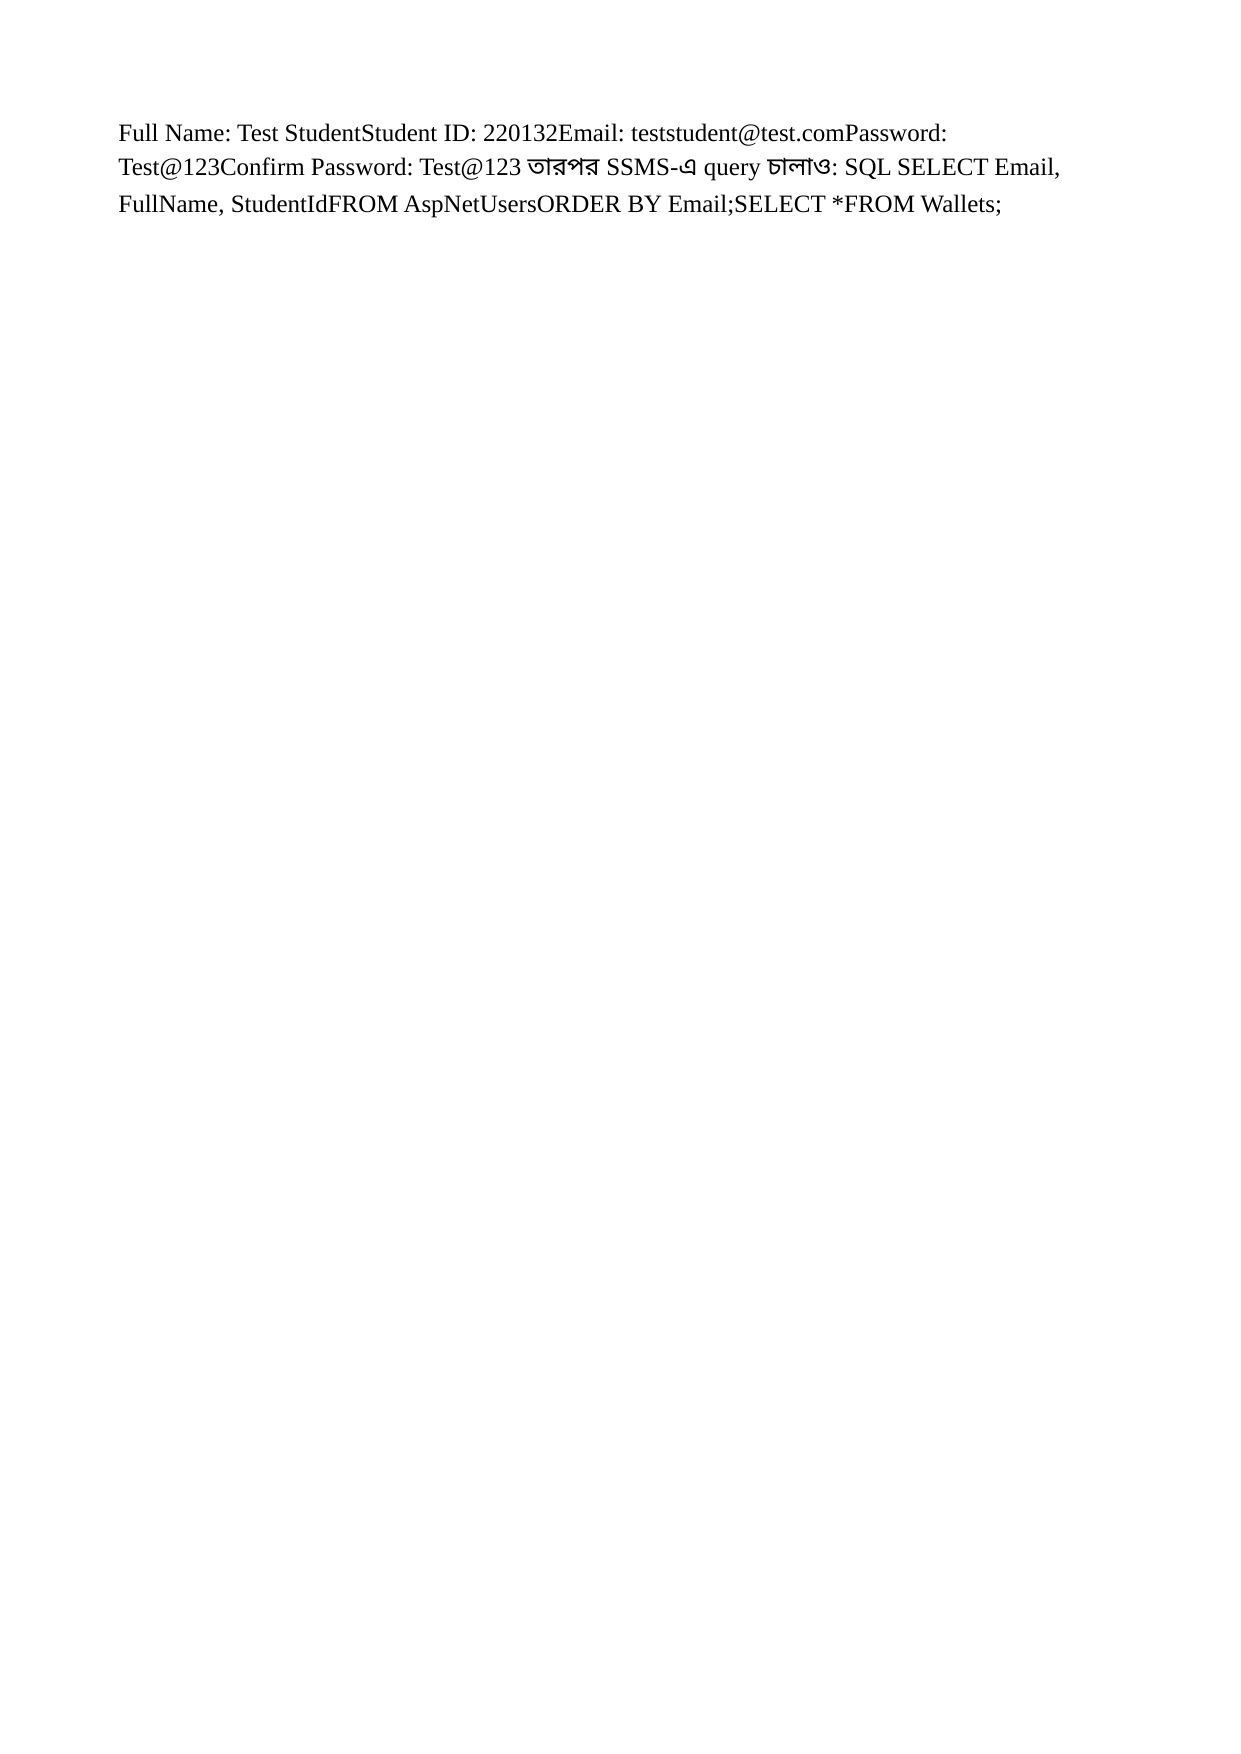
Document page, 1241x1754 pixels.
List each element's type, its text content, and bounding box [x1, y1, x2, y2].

text Full Name: Test StudentStudent ID: 220132Email: teststudent@test.comPassword: Test@123Confirm Password: Test@123 তারপর SSMS-এ query চালাও: SQL SELECT Email, FullName, StudentIdFROM AspNetUsersORDER BY Email;SELECT *FROM Wallets; [118, 118, 1122, 218]
